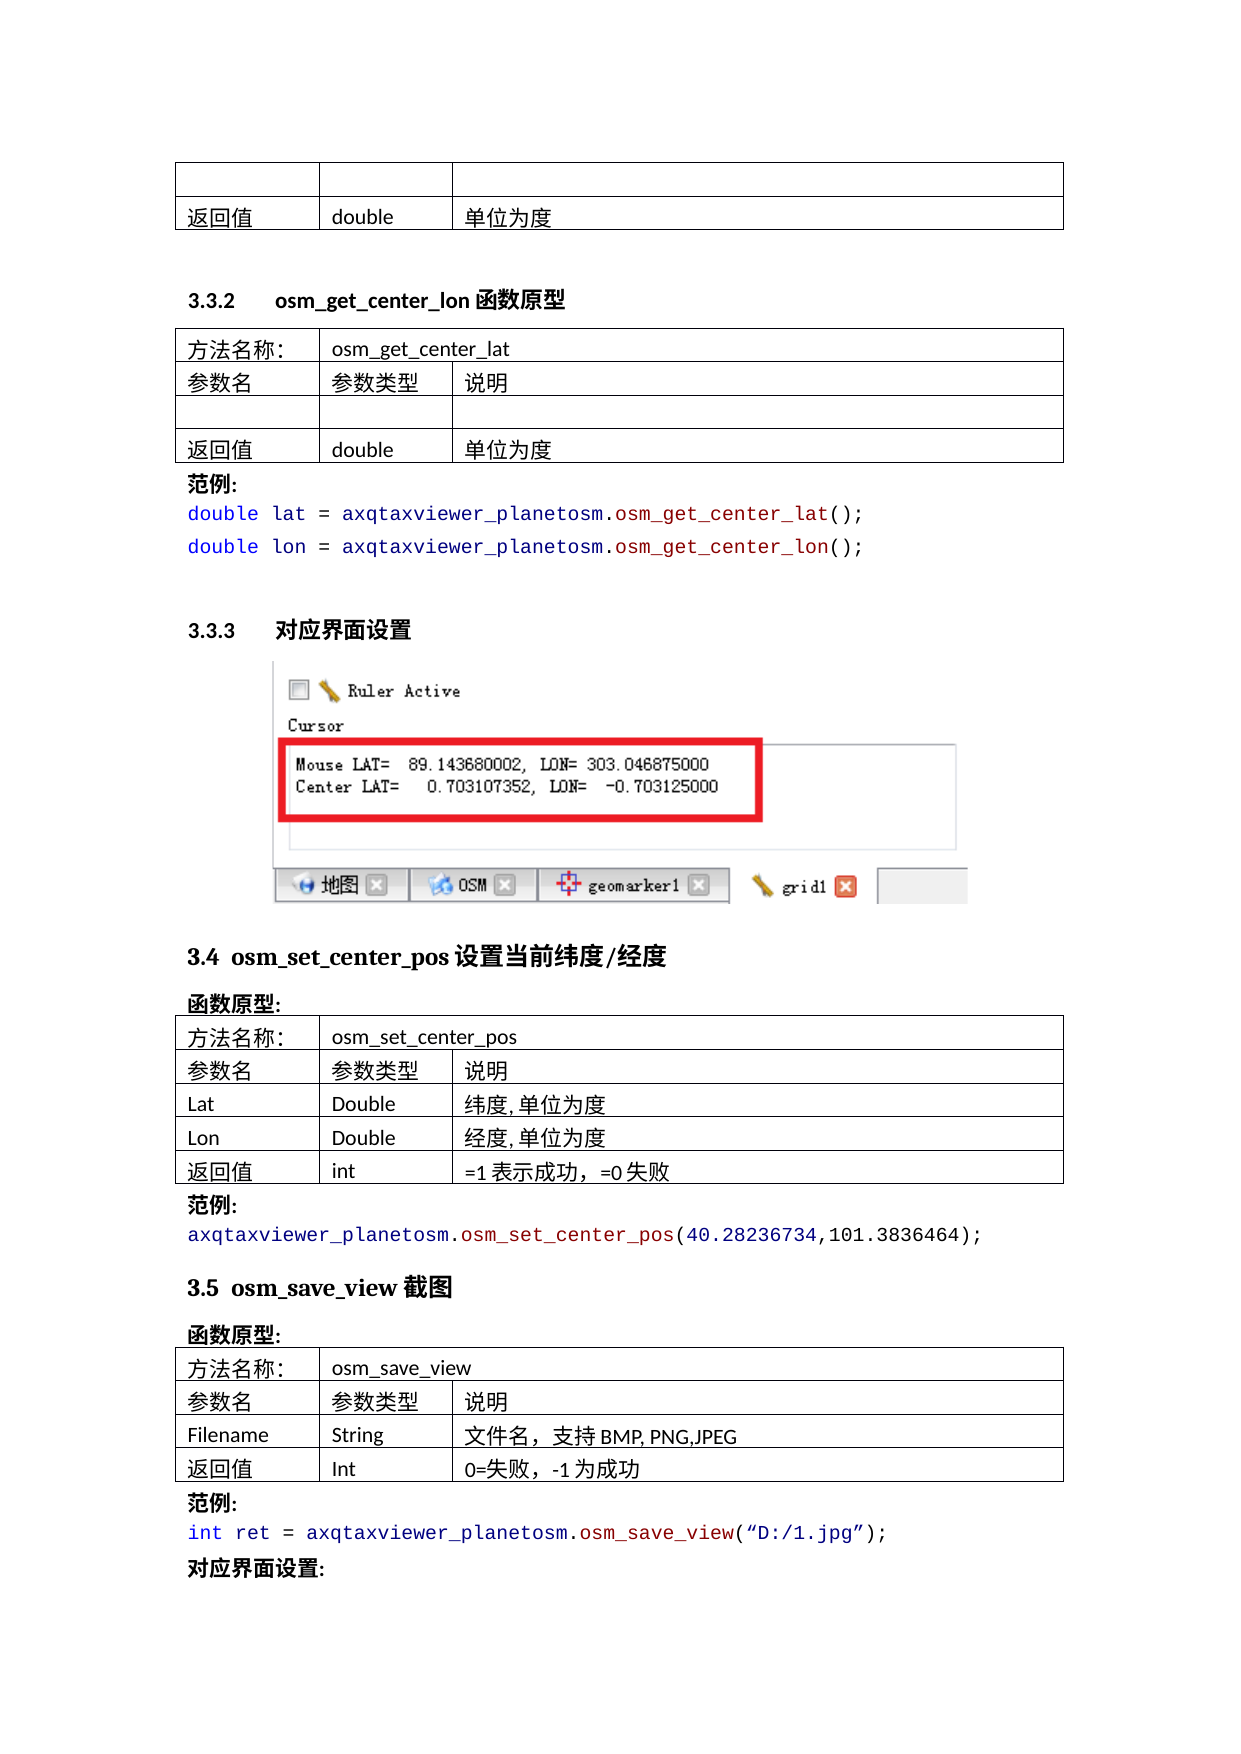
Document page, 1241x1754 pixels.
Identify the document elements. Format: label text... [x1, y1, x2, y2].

table_cell 说明 [453, 1050, 1063, 1082]
table_cell 参数类型 [320, 1381, 452, 1414]
table_cell [176, 163, 319, 196]
table_cell Double [320, 1117, 452, 1149]
table_cell [176, 396, 319, 428]
table_cell 文件名，支持BMP, PNG,JPEG [453, 1415, 1063, 1447]
text 对应界面设置: [187, 1547, 1053, 1579]
subtitle osm_save_view 截图 [187, 1249, 1053, 1314]
table_header 方法名称： [176, 1016, 319, 1049]
table_header 方法名称： [176, 329, 319, 361]
table_cell int [320, 1151, 452, 1183]
table_cell 经度, 单位为度 [453, 1117, 1063, 1149]
subtitle 对应界面设置 [187, 593, 1053, 658]
table_cell [320, 163, 452, 196]
text int ret = axqtaxviewer_planetosm.osm_save_view(“D:/1.jpg”); [187, 1514, 1053, 1547]
text 函数原型: [187, 983, 1053, 1015]
table_cell Lon [176, 1117, 319, 1149]
table_cell 纬度, 单位为度 [453, 1084, 1063, 1116]
table_cell 返回值 [176, 429, 319, 462]
table_cell 参数类型 [320, 362, 452, 395]
table_cell [453, 396, 1063, 428]
subtitle osm_set_center_pos设置当前纬度/经度 [187, 918, 1053, 983]
table_cell [453, 163, 1063, 196]
text double lon = axqtaxviewer_planetosm.osm_get_center_lon(); [187, 528, 1053, 560]
table_cell 参数类型 [320, 1050, 452, 1082]
table_cell 单位为度 [453, 429, 1063, 462]
table_header osm_set_center_pos [320, 1016, 1063, 1049]
table_cell double [320, 429, 452, 462]
table_cell 说明 [453, 1381, 1063, 1414]
text 函数原型: [187, 1314, 1053, 1347]
table_cell double [320, 197, 452, 229]
table_header osm_save_view [320, 1348, 1063, 1380]
table_cell 返回值 [176, 197, 319, 229]
table_cell [320, 396, 452, 428]
picture [272, 661, 968, 904]
text axqtaxviewer_planetosm.osm_set_center_pos(40.28236734,101.3836464); [187, 1217, 1053, 1249]
table_cell Filename [176, 1415, 319, 1447]
table_cell Double [320, 1084, 452, 1116]
text double lat = axqtaxviewer_planetosm.osm_get_center_lat(); [187, 495, 1053, 528]
table_cell 参数名 [176, 1381, 319, 1414]
table_cell =1表示成功，=0失败 [453, 1151, 1063, 1183]
table_cell Int [320, 1448, 452, 1481]
table_header osm_get_center_lat [320, 329, 1063, 361]
table_cell Lat [176, 1084, 319, 1116]
table_cell 返回值 [176, 1448, 319, 1481]
table_cell 返回值 [176, 1151, 319, 1183]
text 范例: [187, 1482, 1053, 1514]
table_cell 参数名 [176, 1050, 319, 1082]
table_cell String [320, 1415, 452, 1447]
subtitle osm_get_center_lon函数原型 [187, 263, 1053, 328]
table_cell 参数名 [176, 362, 319, 395]
table_header 方法名称： [176, 1348, 319, 1380]
text 范例: [187, 463, 1053, 495]
table_cell 说明 [453, 362, 1063, 395]
table_cell 单位为度 [453, 197, 1063, 229]
table_cell 0=失败，-1为成功 [453, 1448, 1063, 1481]
text 范例: [187, 1184, 1053, 1217]
